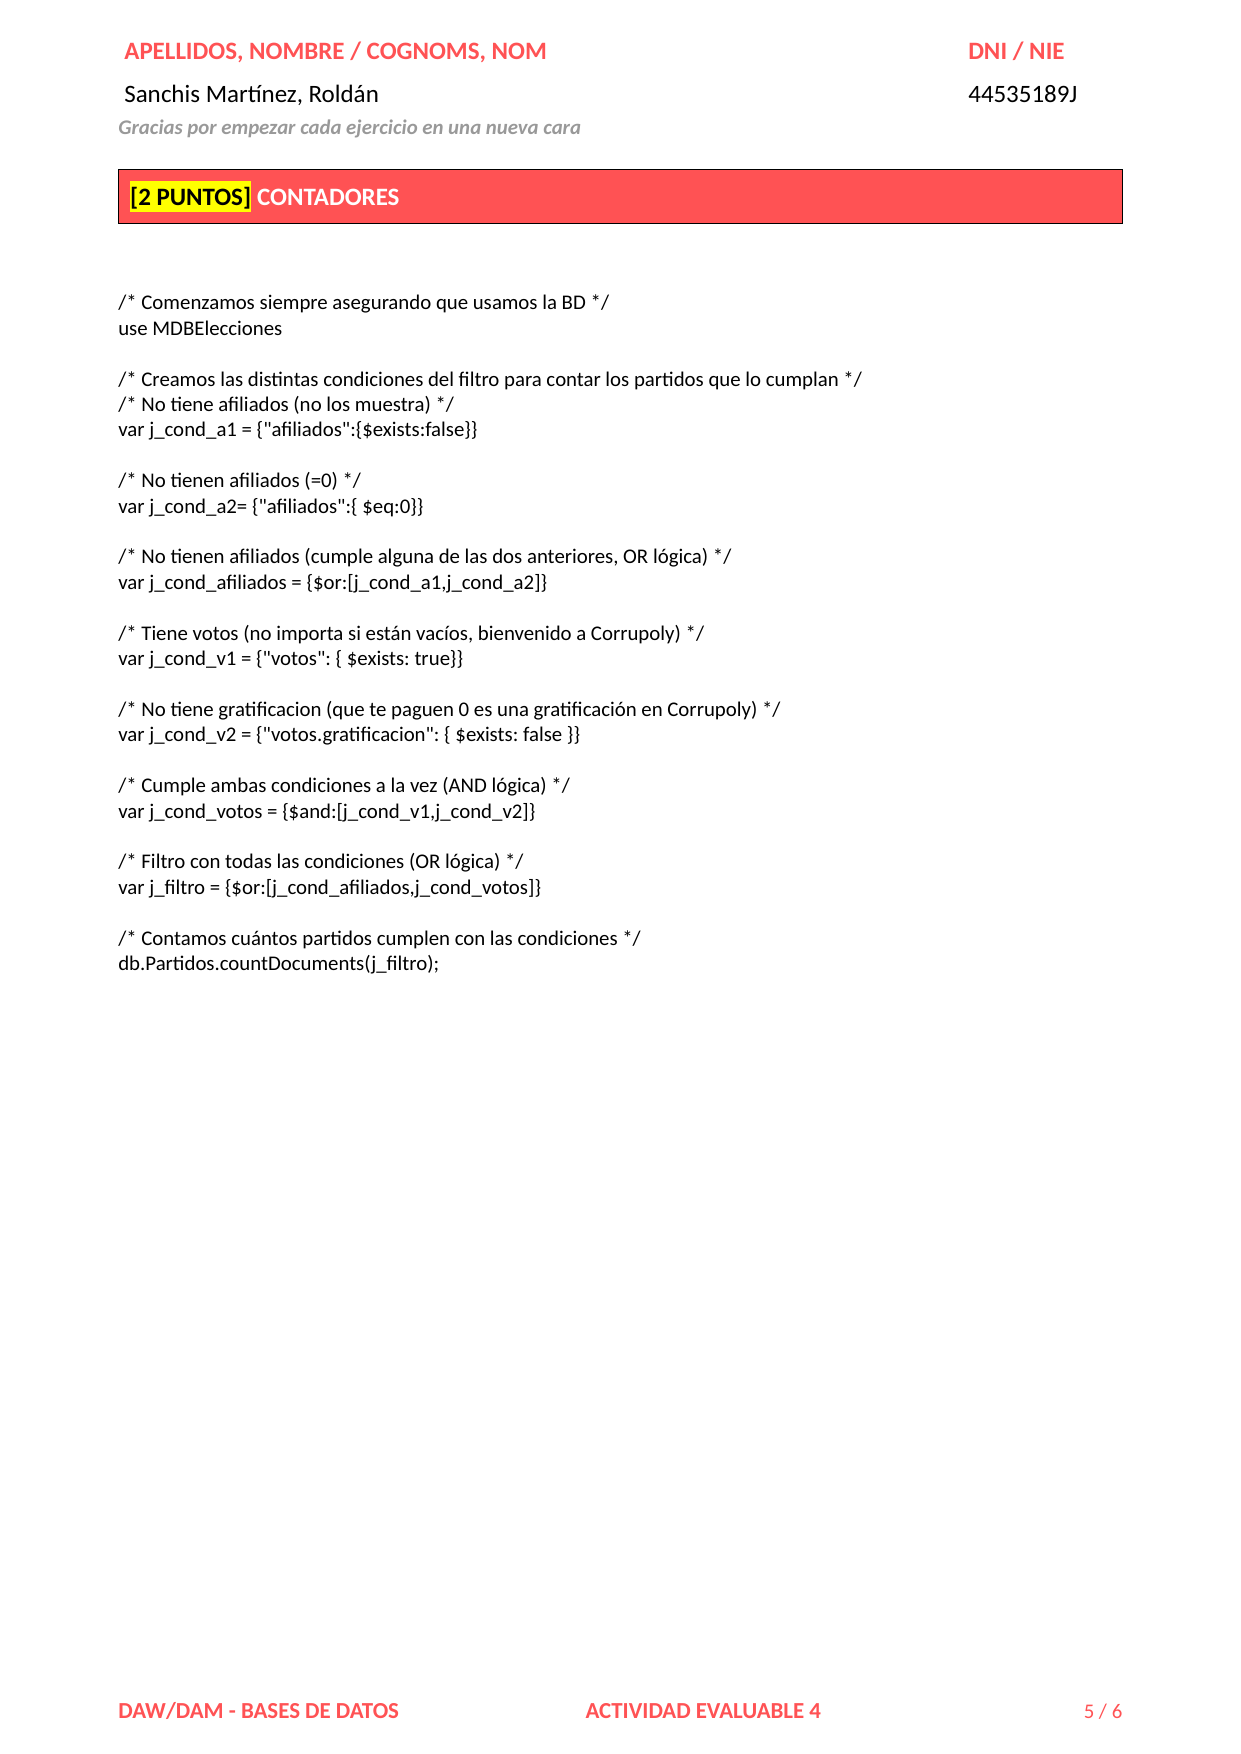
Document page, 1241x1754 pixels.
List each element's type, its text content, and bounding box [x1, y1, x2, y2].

text /* No tienen afiliados (cumple alguna de las dos anteriores, OR lógica) */ [118, 544, 1122, 569]
text var j_cond_votos = {$and:[j_cond_v1,j_cond_v2]} [118, 798, 1122, 823]
text var j_cond_a1 = {"afiliados":{$exists:false}} [118, 417, 1122, 442]
text db.Partidos.countDocuments(j_filtro); [118, 950, 1122, 976]
text /* No tiene afiliados (no los muestra) */ [118, 391, 1122, 417]
text /* No tienen afiliados (=0) */ [118, 467, 1122, 493]
text var j_filtro = {$or:[j_cond_afiliados,j_cond_votos]} [118, 874, 1122, 899]
text /* Cumple ambas condiciones a la vez (AND lógica) */ [118, 772, 1122, 798]
text /* Tiene votos (no importa si están vacíos, bienvenido a Corrupoly) */ [118, 620, 1122, 645]
text var j_cond_v1 = {"votos": { $exists: true}} [118, 645, 1122, 671]
text /* Comenzamos siempre asegurando que usamos la BD */ [118, 289, 1122, 315]
text /* Contamos cuántos partidos cumplen con las condiciones */ [118, 925, 1122, 950]
text use MDBElecciones [118, 315, 1122, 340]
text /* Creamos las distintas condiciones del filtro para contar los partidos que lo cumplan */ [118, 366, 1122, 391]
text [2 puntos] CONTADORES [119, 170, 1122, 223]
text var j_cond_afiliados = {$or:[j_cond_a1,j_cond_a2]} [118, 569, 1122, 594]
text var j_cond_a2= {"afiliados":{ $eq:0}} [118, 493, 1122, 518]
text /* Filtro con todas las condiciones (OR lógica) */ [118, 849, 1122, 874]
text var j_cond_v2 = {"votos.gratificacion": { $exists: false }} [118, 722, 1122, 747]
text /* No tiene gratificacion (que te paguen 0 es una gratificación en Corrupoly) */ [118, 696, 1122, 722]
